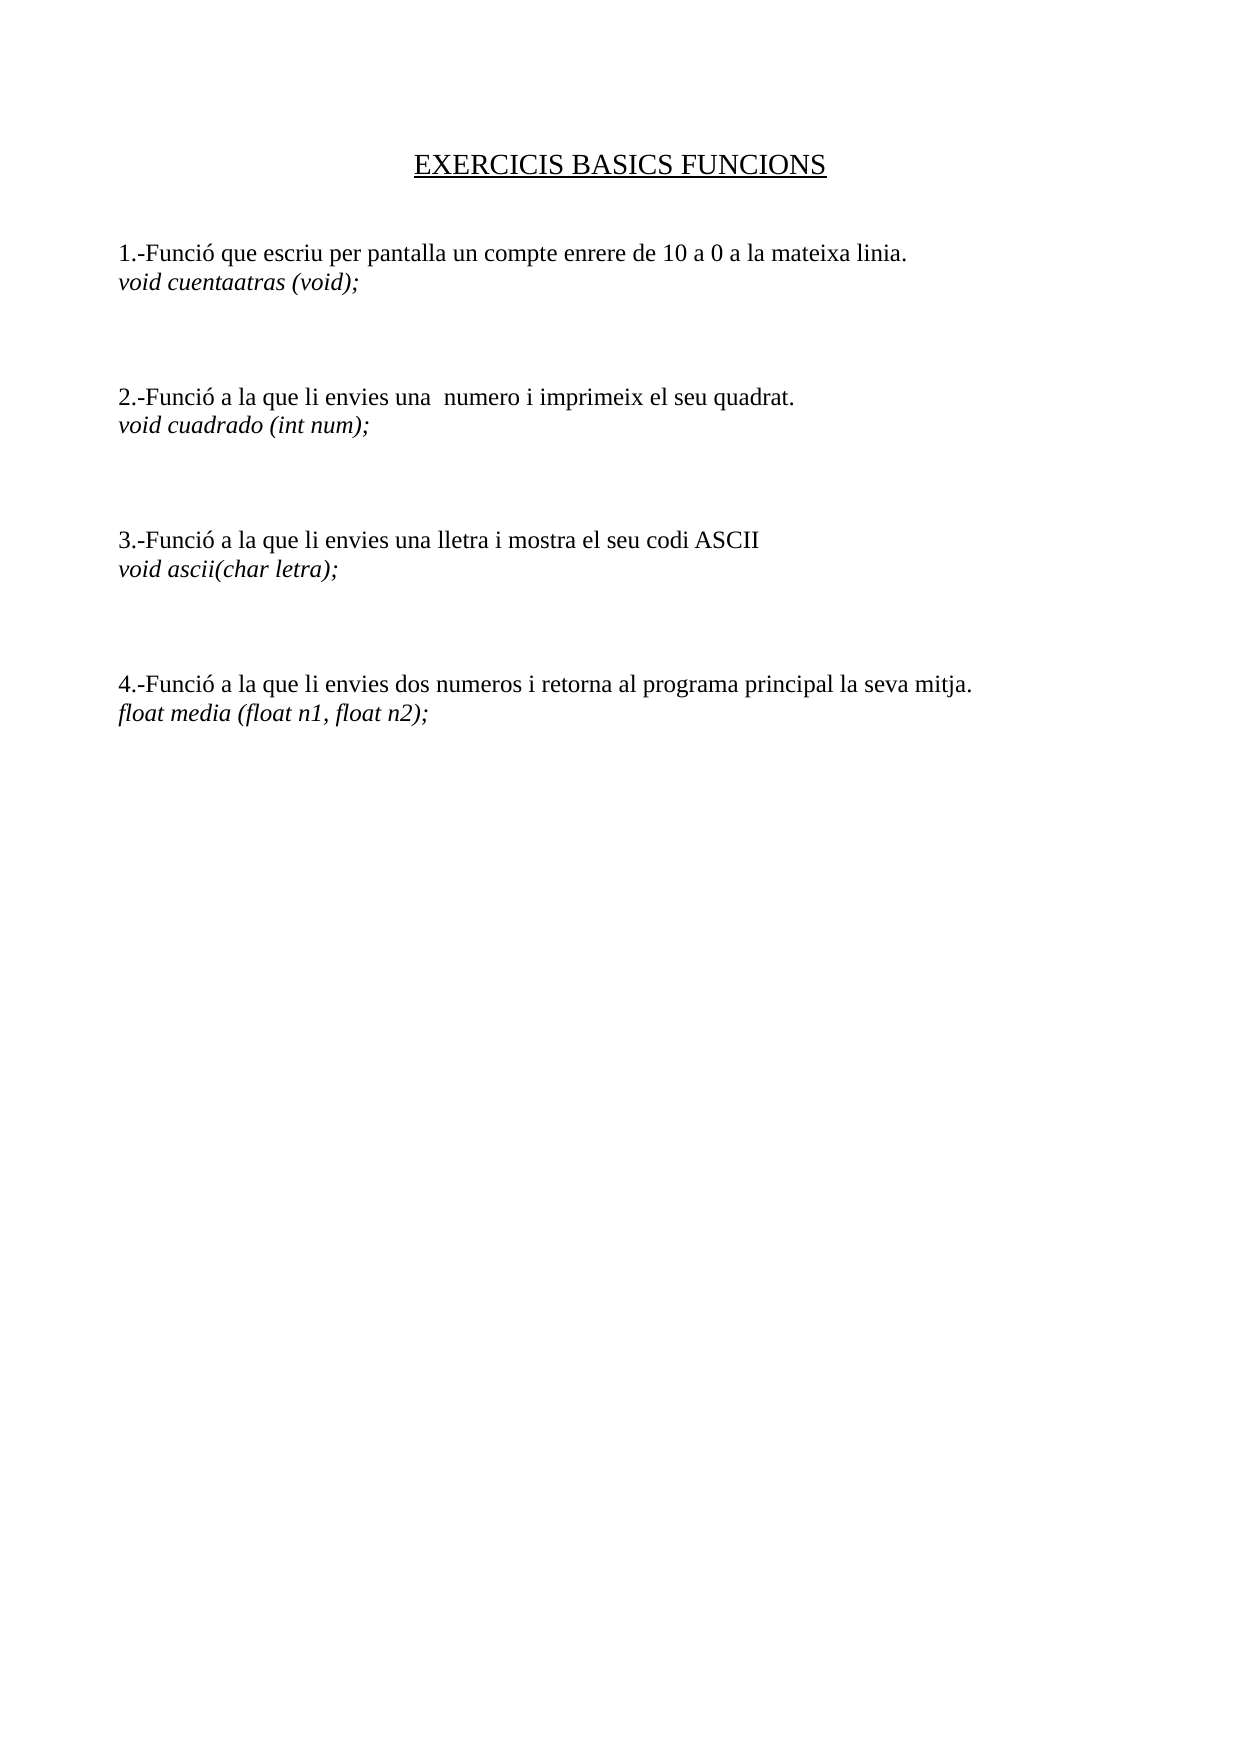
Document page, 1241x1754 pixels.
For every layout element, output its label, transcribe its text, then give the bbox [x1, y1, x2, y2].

text 1.-Funció que escriu per pantalla un compte enrere de 10 a 0 a la mateixa linia. [118, 238, 1122, 267]
text EXERCICIS BASICS FUNCIONS [118, 147, 1122, 180]
text 2.-Funció a la que li envies una numero i imprimeix el seu quadrat. [118, 382, 1122, 410]
text void cuentaatras (void); [118, 267, 1122, 295]
text void cuadrado (int num); [118, 410, 1122, 439]
text float media (float n1, float n2); [118, 698, 1122, 727]
text 3.-Funció a la que li envies una lletra i mostra el seu codi ASCII [118, 525, 1122, 554]
text 4.-Funció a la que li envies dos numeros i retorna al programa principal la seva mitja. [118, 669, 1122, 698]
text void ascii(char letra); [118, 554, 1122, 583]
